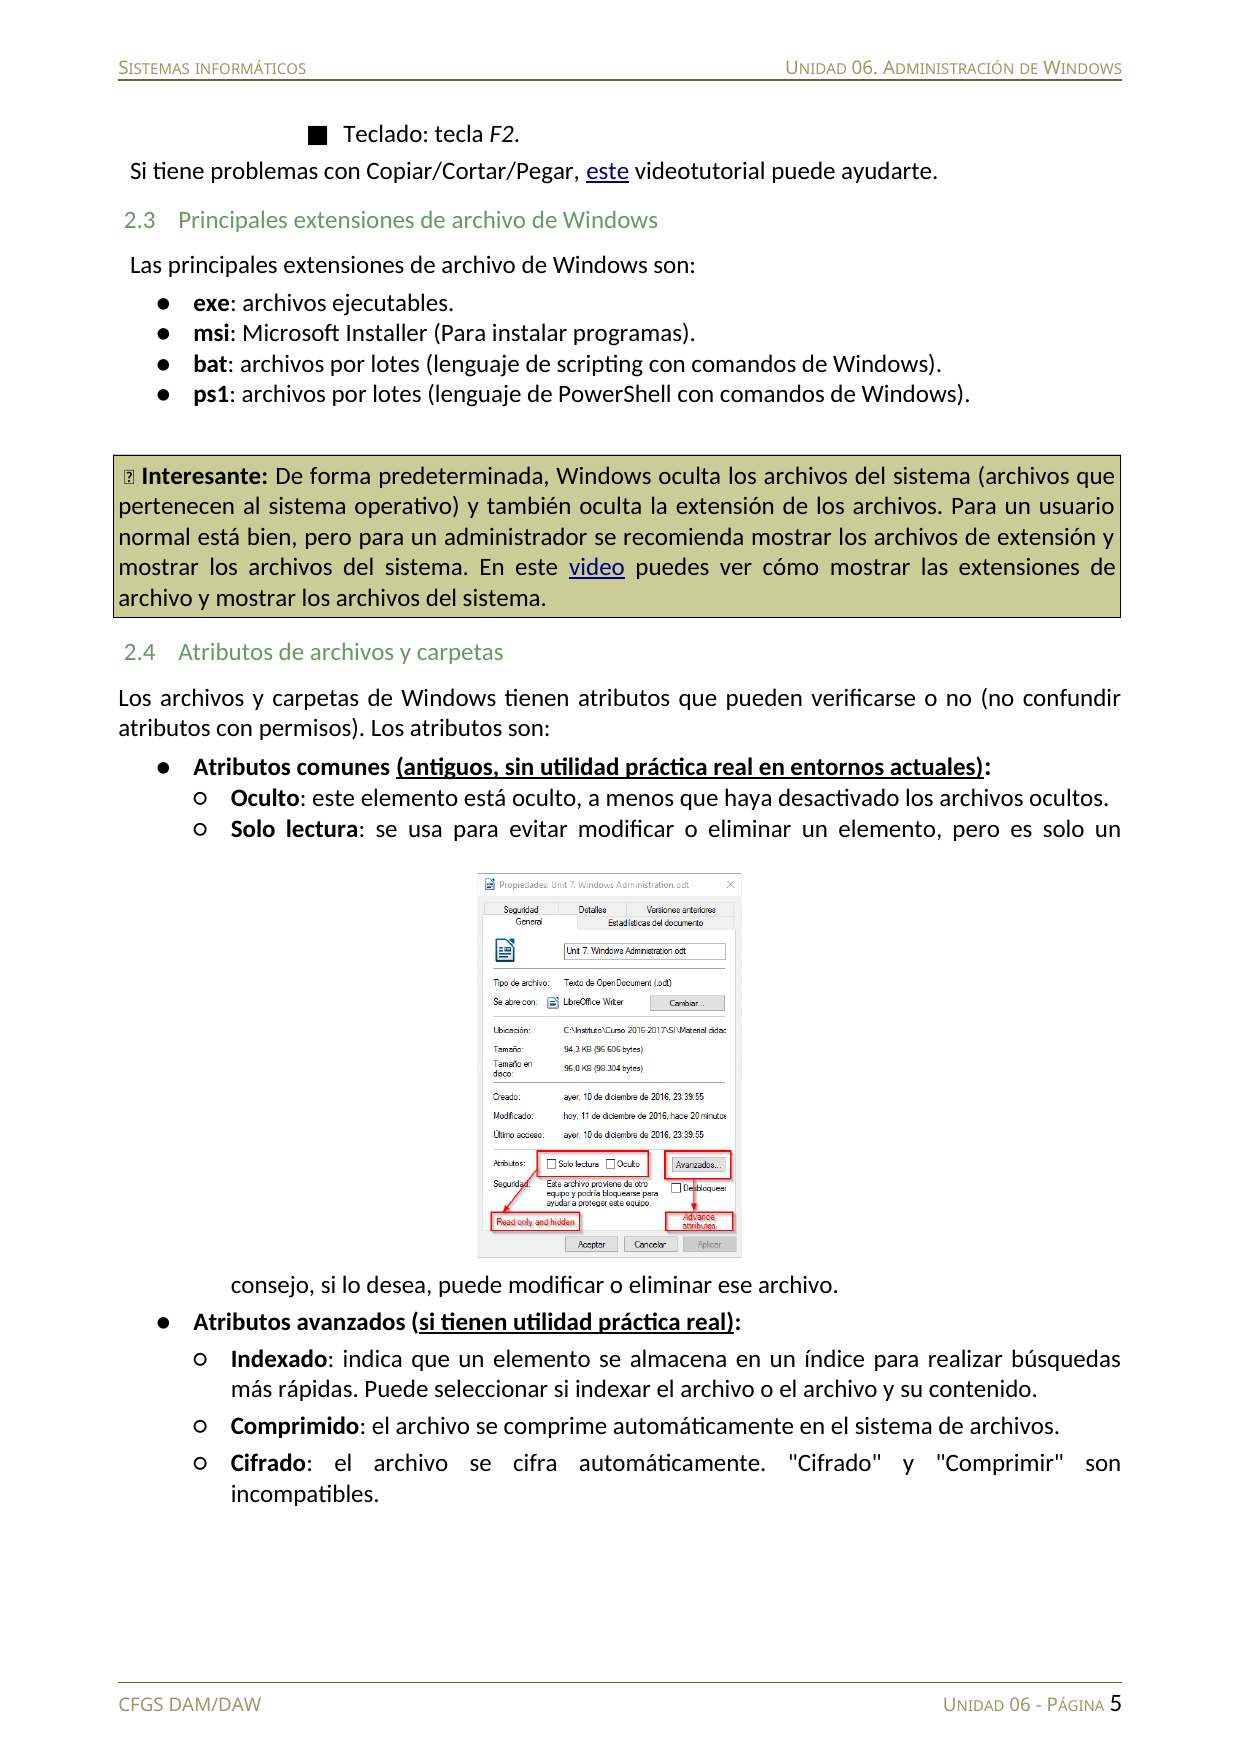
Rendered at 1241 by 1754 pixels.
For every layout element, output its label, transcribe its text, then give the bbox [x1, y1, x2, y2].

list Comprimido: el archivo se comprime automáticamente en el sistema de archivos. [193, 1410, 1122, 1441]
list Teclado: tecla F2. [306, 118, 1122, 148]
list ps1: archivos por lotes (lenguaje de PowerShell con comandos de Windows). [156, 378, 1122, 409]
list msi: Microsoft Installer (Para instalar programas). [156, 317, 1122, 348]
text Los archivos y carpetas de Windows tienen atributos que pueden verificarse o no (no confundir atributos con permisos). Los atributos son: [118, 682, 1122, 743]
list Indexado: indica que un elemento se almacena en un índice para realizar búsquedas más rápidas. Puede seleccionar si indexar el archivo o el archivo y su contenido. [193, 1343, 1122, 1404]
list Oculto: este elemento está oculto, a menos que haya desactivado los archivos ocultos. [193, 782, 1122, 813]
text 💬 Interesante: De forma predeterminada, Windows oculta los archivos del sistema (archivos que pertenecen al sistema operativo) y también oculta la extensión de los archivos. Para un usuario normal está bien, pero para un administrador se recomienda mostrar los archivos de extensión y mostrar los archivos del sistema. En este video puedes ver cómo mostrar las extensiones de archivo y mostrar los archivos del sistema. [114, 456, 1120, 617]
list Atributos comunes (antiguos, sin utilidad práctica real en entornos actuales): [156, 749, 1122, 782]
subtitle Atributos de archivos y carpetas [118, 636, 1122, 667]
text Si tiene problemas con Copiar/Cortar/Pegar, este videotutorial puede ayudarte. [118, 155, 1122, 186]
list Cifrado: el archivo se cifra automáticamente. "Cifrado" y "Comprimir" son incompatibles. [193, 1447, 1122, 1508]
text Las principales extensiones de archivo de Windows son: [118, 250, 1122, 280]
picture [477, 873, 742, 1258]
list Solo lectura: se usa para evitar modificar o eliminar un elemento, pero es solo un consejo, si lo desea, puede modificar o eliminar ese archivo. [193, 813, 1122, 1300]
list Atributos avanzados (si tienen utilidad práctica real): [156, 1306, 1122, 1336]
subtitle Principales extensiones de archivo de Windows [118, 204, 1122, 235]
list bat: archivos por lotes (lenguaje de scripting con comandos de Windows). [156, 348, 1122, 378]
list exe: archivos ejecutables. [156, 287, 1122, 317]
